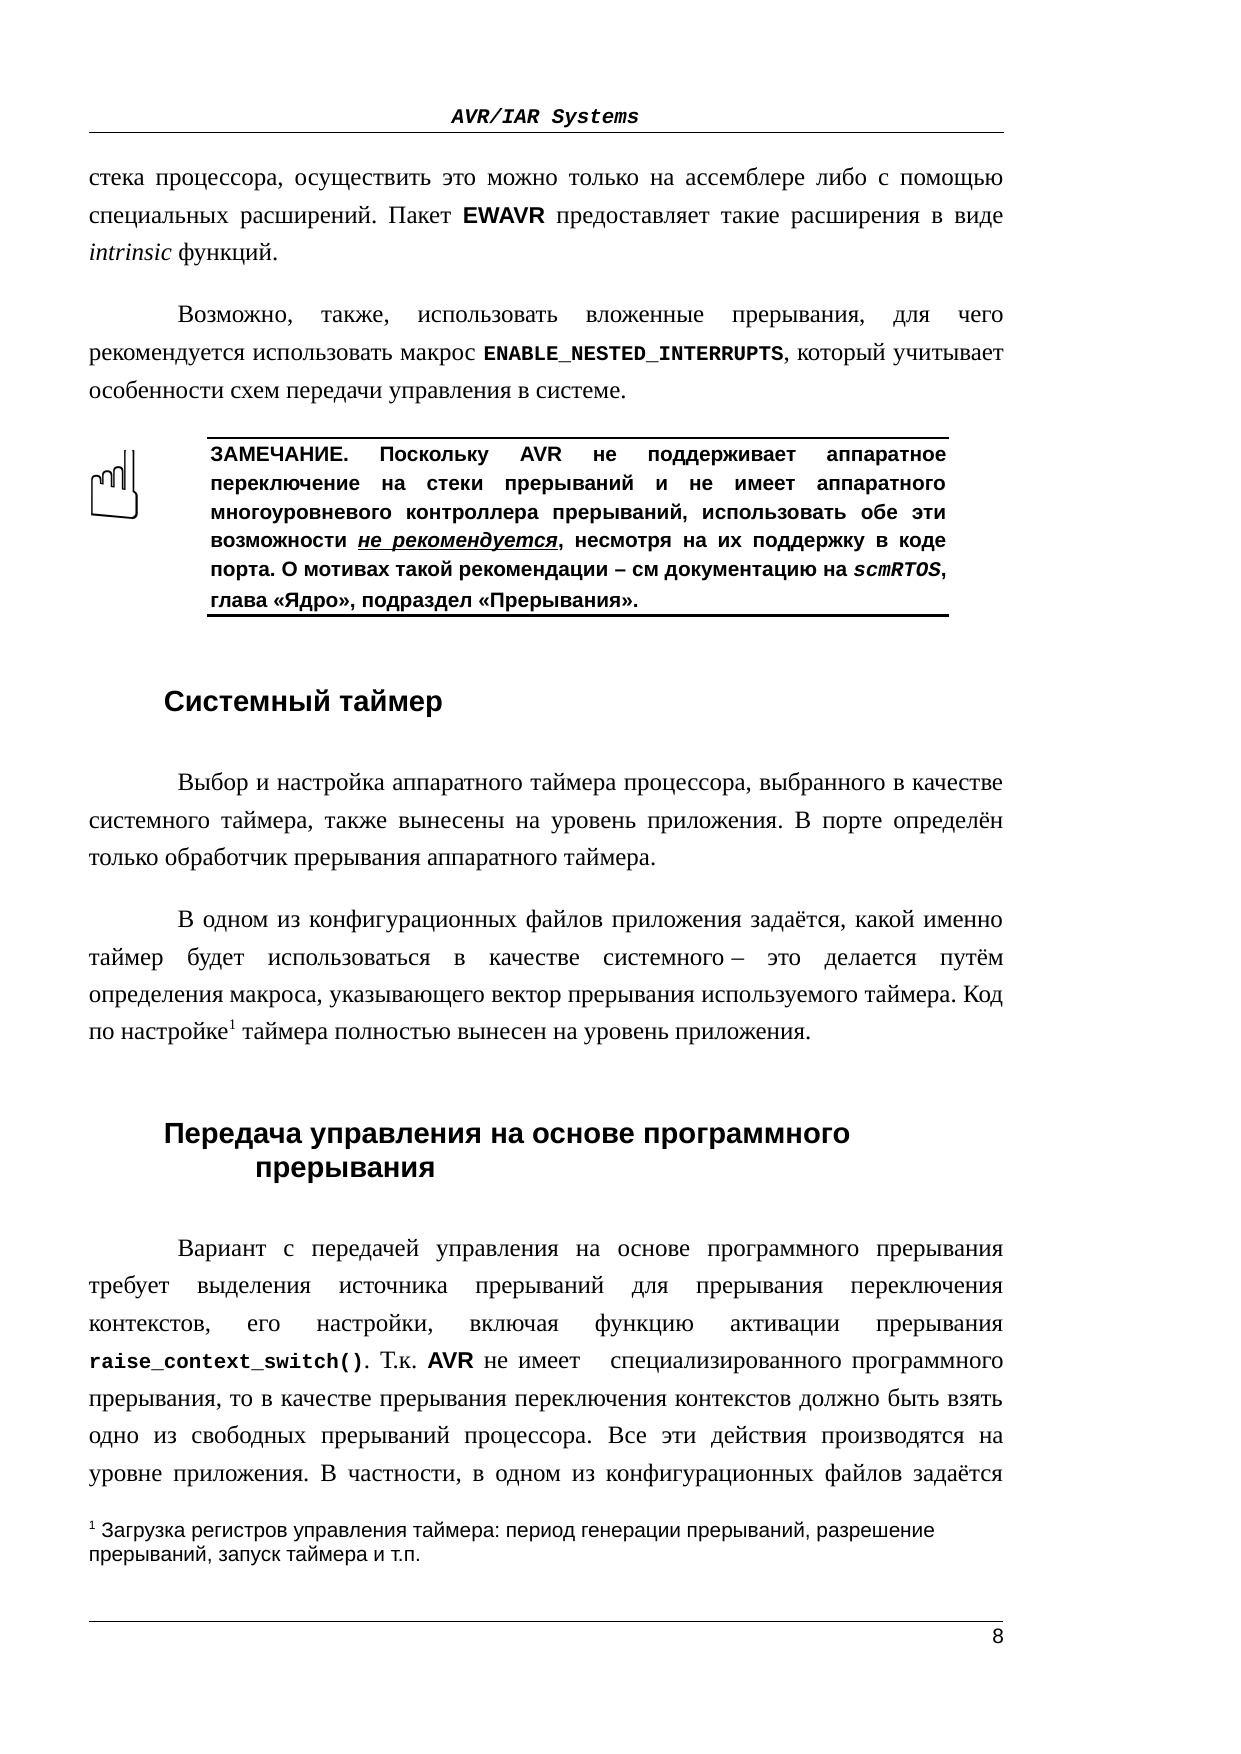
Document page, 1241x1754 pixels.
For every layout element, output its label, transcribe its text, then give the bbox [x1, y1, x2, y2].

subtitle Передача управления на основе программного прерывания [163, 1116, 886, 1183]
text Возможно, также, использовать вложенные прерывания, для чего рекомендуется использовать макрос ENABLE_NESTED_INTERRUPTS, который учитывает особенности схем передачи управления в системе. [88, 299, 1004, 403]
text Вариант с передачей управления на основе программного прерывания требует выделения источника прерываний для прерывания переключения контекстов, его настройки, включая функцию активации прерывания raise_context_switch(). Т.к. AVR не имеет специализированного программного прерывания, то в качестве прерывания переключения контекстов должно быть взять одно из свободных прерываний процессора. Все эти действия производятся на уровне приложения. В частности, в одном из конфигурационных файлов задаётся [88, 1233, 1004, 1486]
text Выбор и настройка аппаратного таймера процессора, выбранного в качестве системного таймера, также вынесены на уровень приложения. В порте определён только обработчик прерывания аппаратного таймера. [88, 767, 1004, 871]
text ЗАМЕЧАНИЕ. Поскольку AVR не поддерживает аппаратное переключение на стеки прерываний и не имеет аппаратного многоуровневого контроллера прерываний, использовать обе эти возможности не рекомендуется, несмотря на их поддержку в коде порта. О мотивах такой рекомендации – см документацию на scmRTOS, глава «Ядро», подраздел «Прерывания». [207, 439, 949, 614]
subtitle Системный таймер [163, 684, 886, 717]
text стека процессора, осуществить это можно только на ассемблере либо с помощью специальных расширений. Пакет EWAVR предоставляет такие расширения в виде intrinsic функций. [88, 162, 1004, 266]
text В одном из конфигурационных файлов приложения задаётся, какой именно таймер будет использоваться в качестве системного – это делается путём определения макроса, указывающего вектор прерывания используемого таймера. Код по настройке таймера полностью вынесен на уровень приложения. [88, 904, 1004, 1045]
text  [84, 450, 176, 536]
text Загрузка регистров управления таймера: период генерации прерываний, разрешение прерываний, запуск таймера и т.п. [88, 1518, 1004, 1566]
